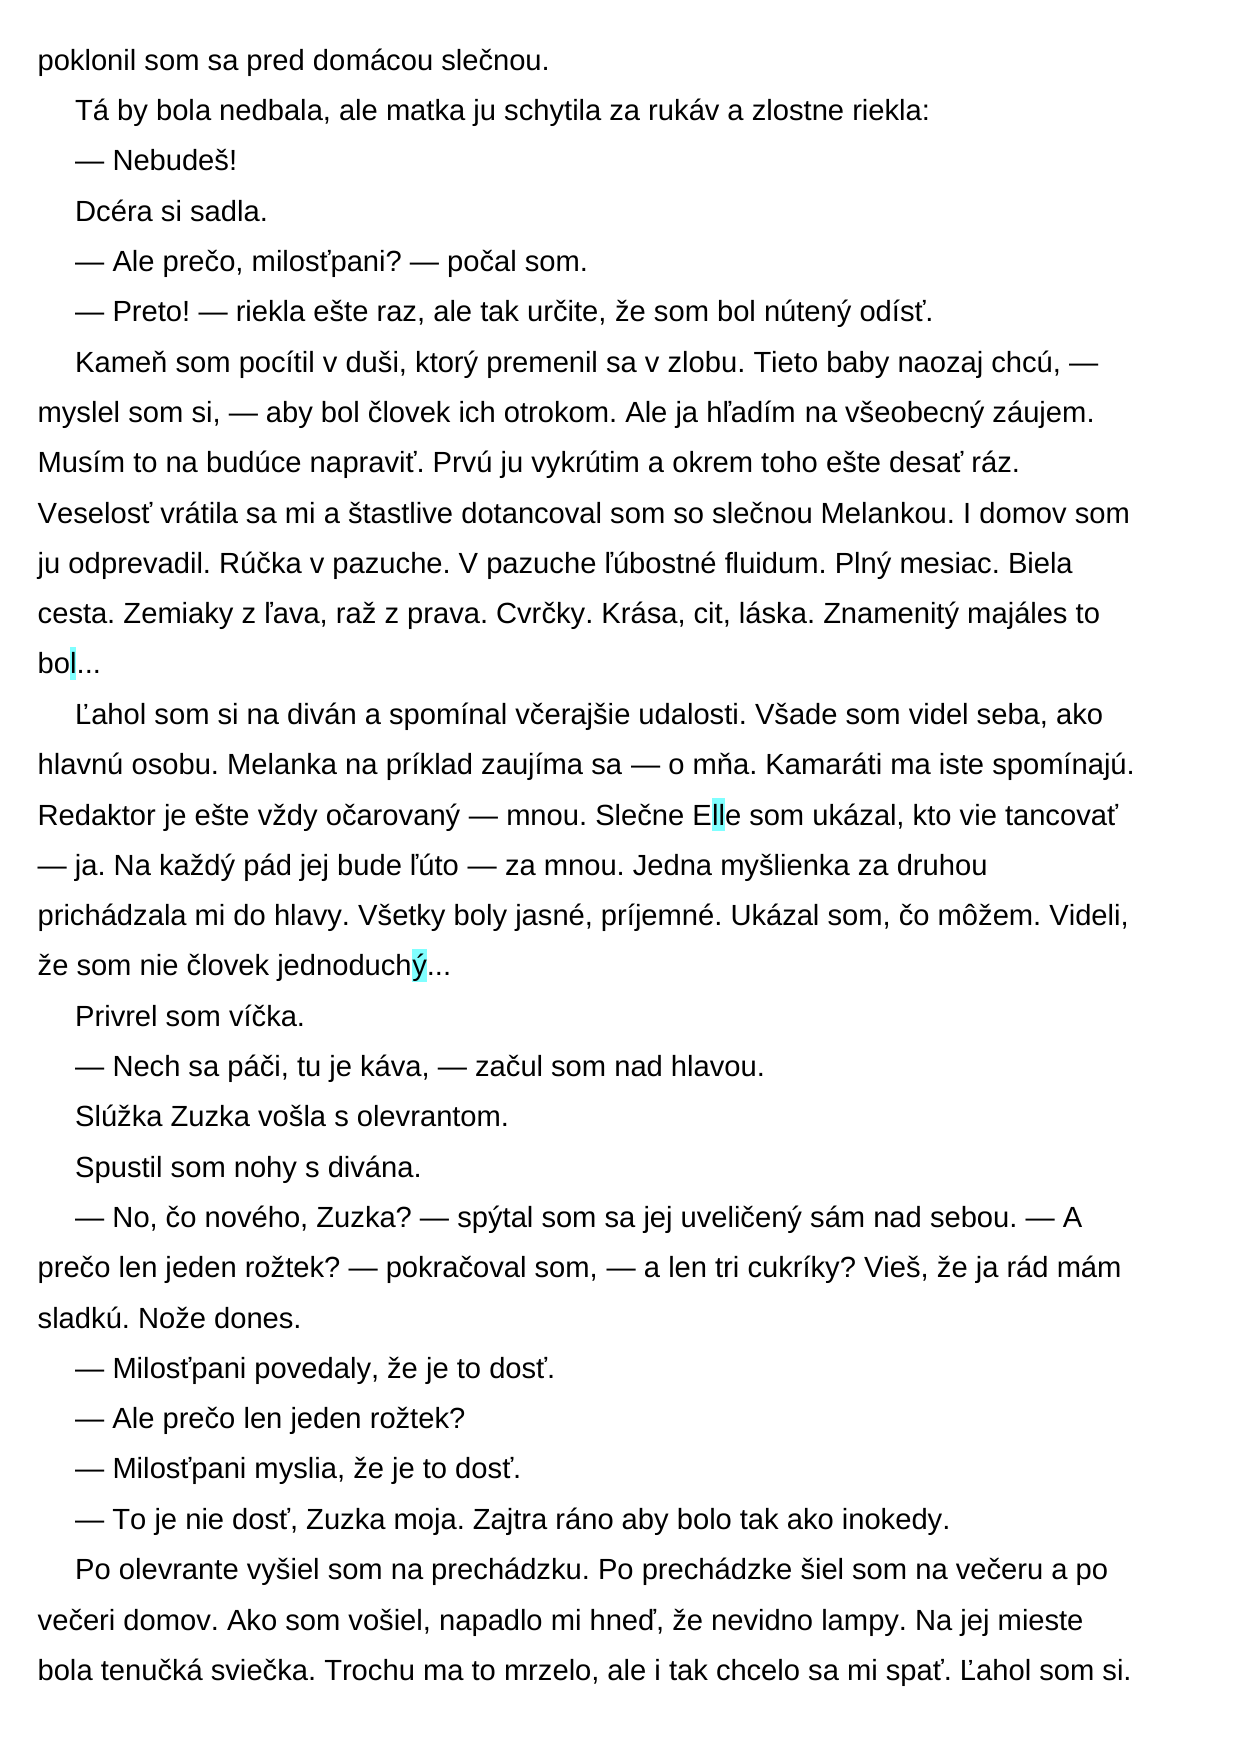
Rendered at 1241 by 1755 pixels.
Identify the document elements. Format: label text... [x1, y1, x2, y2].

text Po olevrante vyšiel som na prechádzku. Po prechádzke šiel som na večeru a po večeri domov. Ako som vošiel, napadlo mi hneď, že nevidno lampy. Na jej mieste bola tenučká sviečka. Trochu ma to mrzelo, ale i tak chcelo sa mi spať. Ľahol som si. [37, 1552, 1136, 1686]
text — To je nie dosť, Zuzka moja. Zajtra ráno aby bolo tak ako inokedy. [37, 1502, 1136, 1535]
text Spustil som nohy s divána. [37, 1150, 1136, 1183]
text — Milosťpani myslia, že je to dosť. [37, 1452, 1136, 1485]
text Privrel som víčka. [37, 999, 1136, 1032]
text — Ale prečo len jeden rožtek? [37, 1401, 1136, 1435]
text Tá by bola nedbala, ale matka ju schytila za rukáv a zlostne riekla: [37, 93, 1136, 127]
text Dcéra si sadla. [37, 194, 1136, 227]
text — Nech sa páči, tu je káva, — začul som nad hlavou. [37, 1049, 1136, 1083]
text — Ale prečo, milosťpani? — počal som. [37, 244, 1136, 278]
text Kameň som pocítil v duši, ktorý premenil sa v zlobu. Tieto baby naozaj chcú, — myslel som si, — aby bol človek ich otrokom. Ale ja hľadím na všeobecný záujem. Musím to na budúce na­praviť. Prvú ju vykrútim a okrem toho ešte desať ráz. Veselosť vrátila sa mi a štastlive dotancoval som so slečnou Melankou. I domov som ju od­prevadil. Rúčka v pazuche. V pazuche ľúbostné fluidum. Plný mesiac. Biela cesta. Zemiaky z ľava, raž z prava. Cvrčky. Krása, cit, láska. Znamenitý majáles to bol... [37, 345, 1136, 680]
text Ľahol som si na diván a spomínal včerajšie udalosti. Všade som videl seba, ako hlavnú osobu. Melanka na príklad zaujíma sa — o mňa. Kama­ráti ma iste spomínajú. Redaktor je ešte vždy očarovaný — mnou. Slečne Elle som ukázal, kto vie tancovať — ja. Na každý pád jej bude ľúto — za mnou. Jedna myšlienka za druhou prichádzala mi do hlavy. Všetky boly jasné, príjemné. Ukázal som, čo môžem. Videli, že som nie človek jednoduchý... [37, 697, 1136, 982]
text — Preto! — riekla ešte raz, ale tak určite, že som bol nútený odísť. [37, 294, 1136, 328]
text — Nebudeš! [37, 143, 1136, 177]
text — Milosťpani povedaly, že je to dosť. [37, 1351, 1136, 1384]
text Slúžka Zuzka vošla s olevrantom. [37, 1099, 1136, 1133]
text poklonil som sa pred do­mácou slečnou. [37, 43, 1136, 76]
text — No, čo nového, Zuzka? — spýtal som sa jej uveličený sám nad sebou. — A prečo len jeden rožtek? — pokračoval som, — a len tri cukríky? Vieš, že ja rád mám sladkú. Nože dones. [37, 1200, 1136, 1334]
